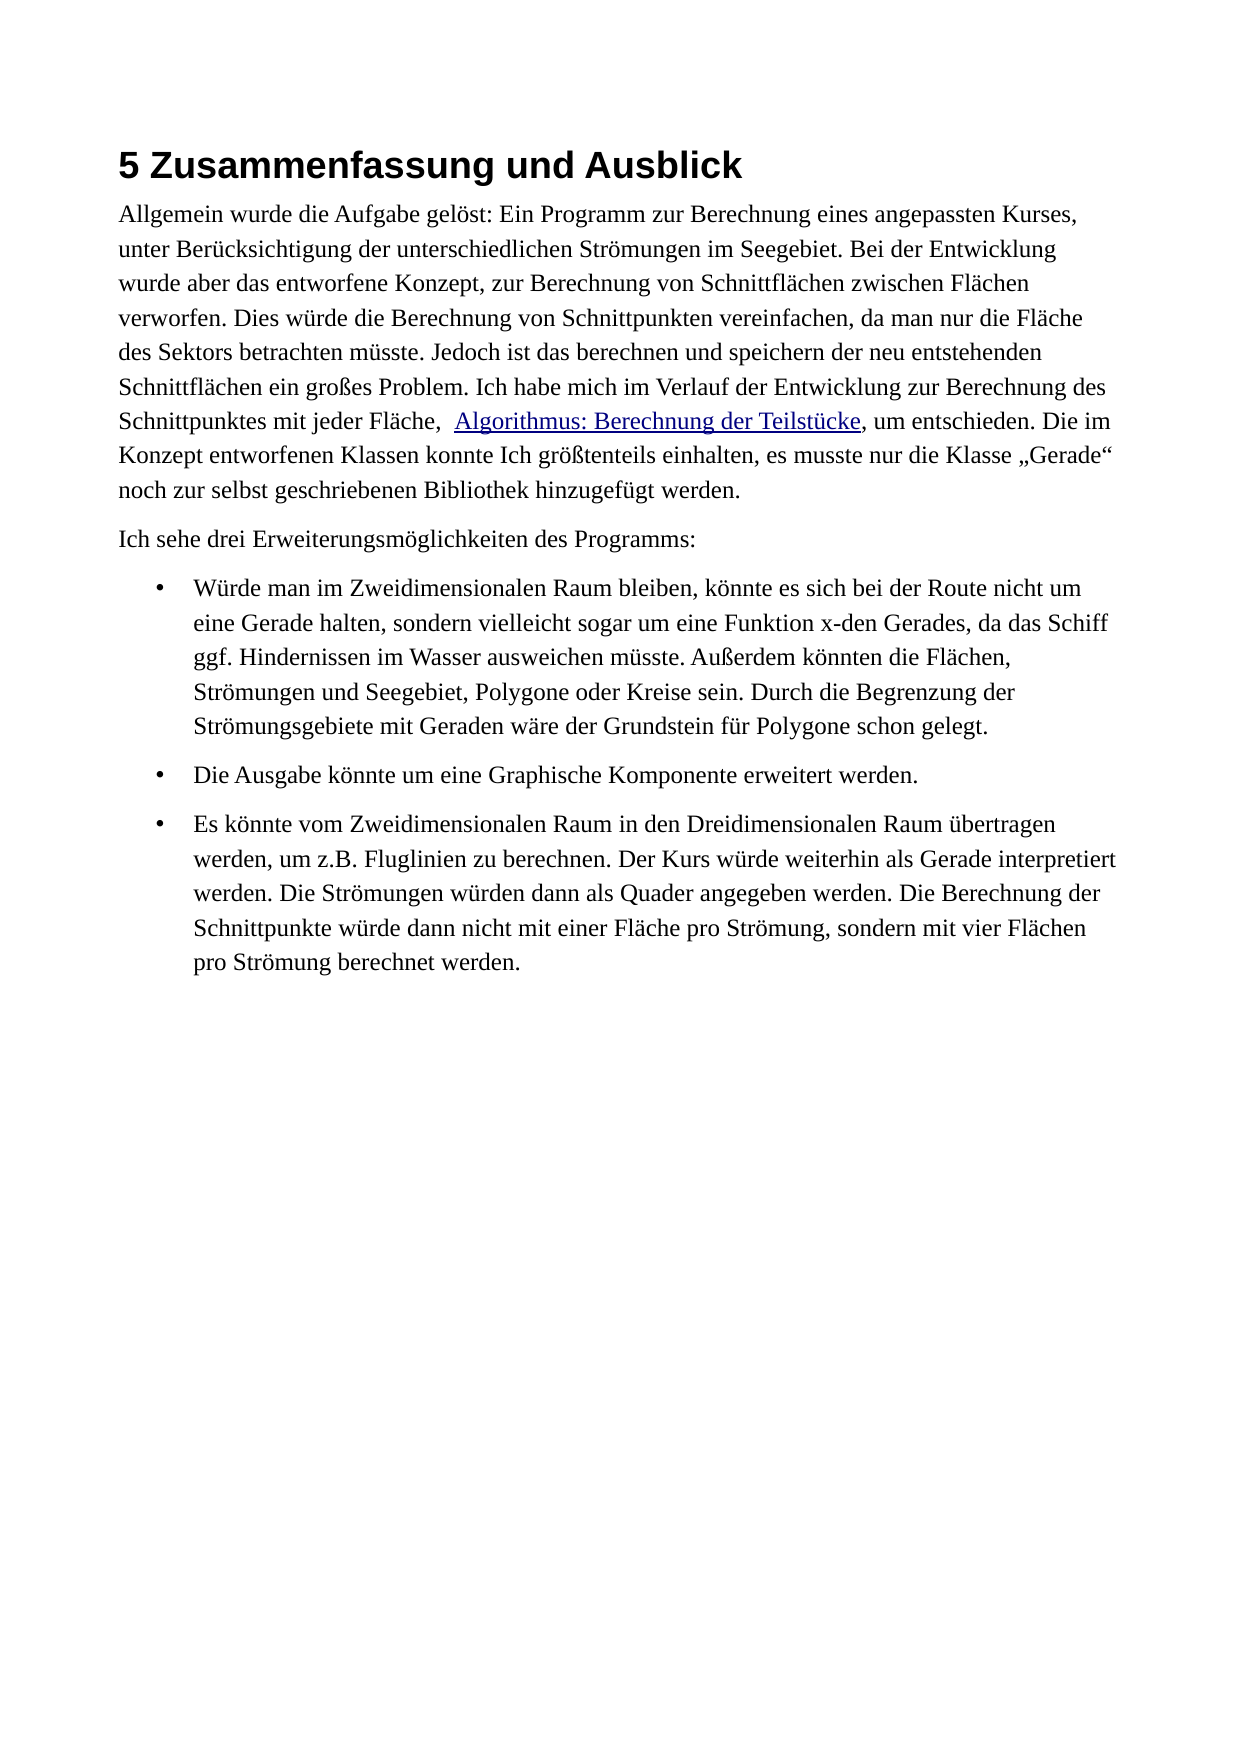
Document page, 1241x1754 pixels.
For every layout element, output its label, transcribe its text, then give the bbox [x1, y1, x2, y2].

list Die Ausgabe könnte um eine Graphische Komponente erweitert werden. [156, 760, 1122, 789]
list Würde man im Zweidimensionalen Raum bleiben, könnte es sich bei der Route nicht um eine Gerade halten, sondern vielleicht sogar um eine Funktion x-den Gerades, da das Schiff ggf. Hindernissen im Wasser ausweichen müsste. Außerdem könnten die Flächen, Strömungen und Seegebiet, Polygone oder Kreise sein. Durch die Begrenzung der Strömungsgebiete mit Geraden wäre der Grundstein für Polygone schon gelegt. [156, 573, 1122, 740]
list Es könnte vom Zweidimensionalen Raum in den Dreidimensionalen Raum übertragen werden, um z.B. Fluglinien zu berechnen. Der Kurs würde weiterhin als Gerade interpretiert werden. Die Strömungen würden dann als Quader angegeben werden. Die Berechnung der Schnittpunkte würde dann nicht mit einer Fläche pro Strömung, sondern mit vier Flächen pro Strömung berechnet werden. [156, 809, 1122, 976]
text Allgemein wurde die Aufgabe gelöst: Ein Programm zur Berechnung eines angepassten Kurses, unter Berücksichtigung der unterschiedlichen Strömungen im Seegebiet. Bei der Entwicklung wurde aber das entworfene Konzept, zur Berechnung von Schnittflächen zwischen Flächen verworfen. Dies würde die Berechnung von Schnittpunkten vereinfachen, da man nur die Fläche des Sektors betrachten müsste. Jedoch ist das berechnen und speichern der neu entstehenden Schnittflächen ein großes Problem. Ich habe mich im Verlauf der Entwicklung zur Berechnung des Schnittpunktes mit jeder Fläche, Algorithmus: Berechnung der Teilstücke, um entschieden. Die im Konzept entworfenen Klassen konnte Ich größtenteils einhalten, es musste nur die Klasse „Gerade“ noch zur selbst geschriebenen Bibliothek hinzugefügt werden. [118, 199, 1122, 504]
subtitle 5 Zusammenfassung und Ausblick [118, 143, 1122, 187]
text Ich sehe drei Erweiterungsmöglichkeiten des Programms: [118, 524, 1122, 553]
